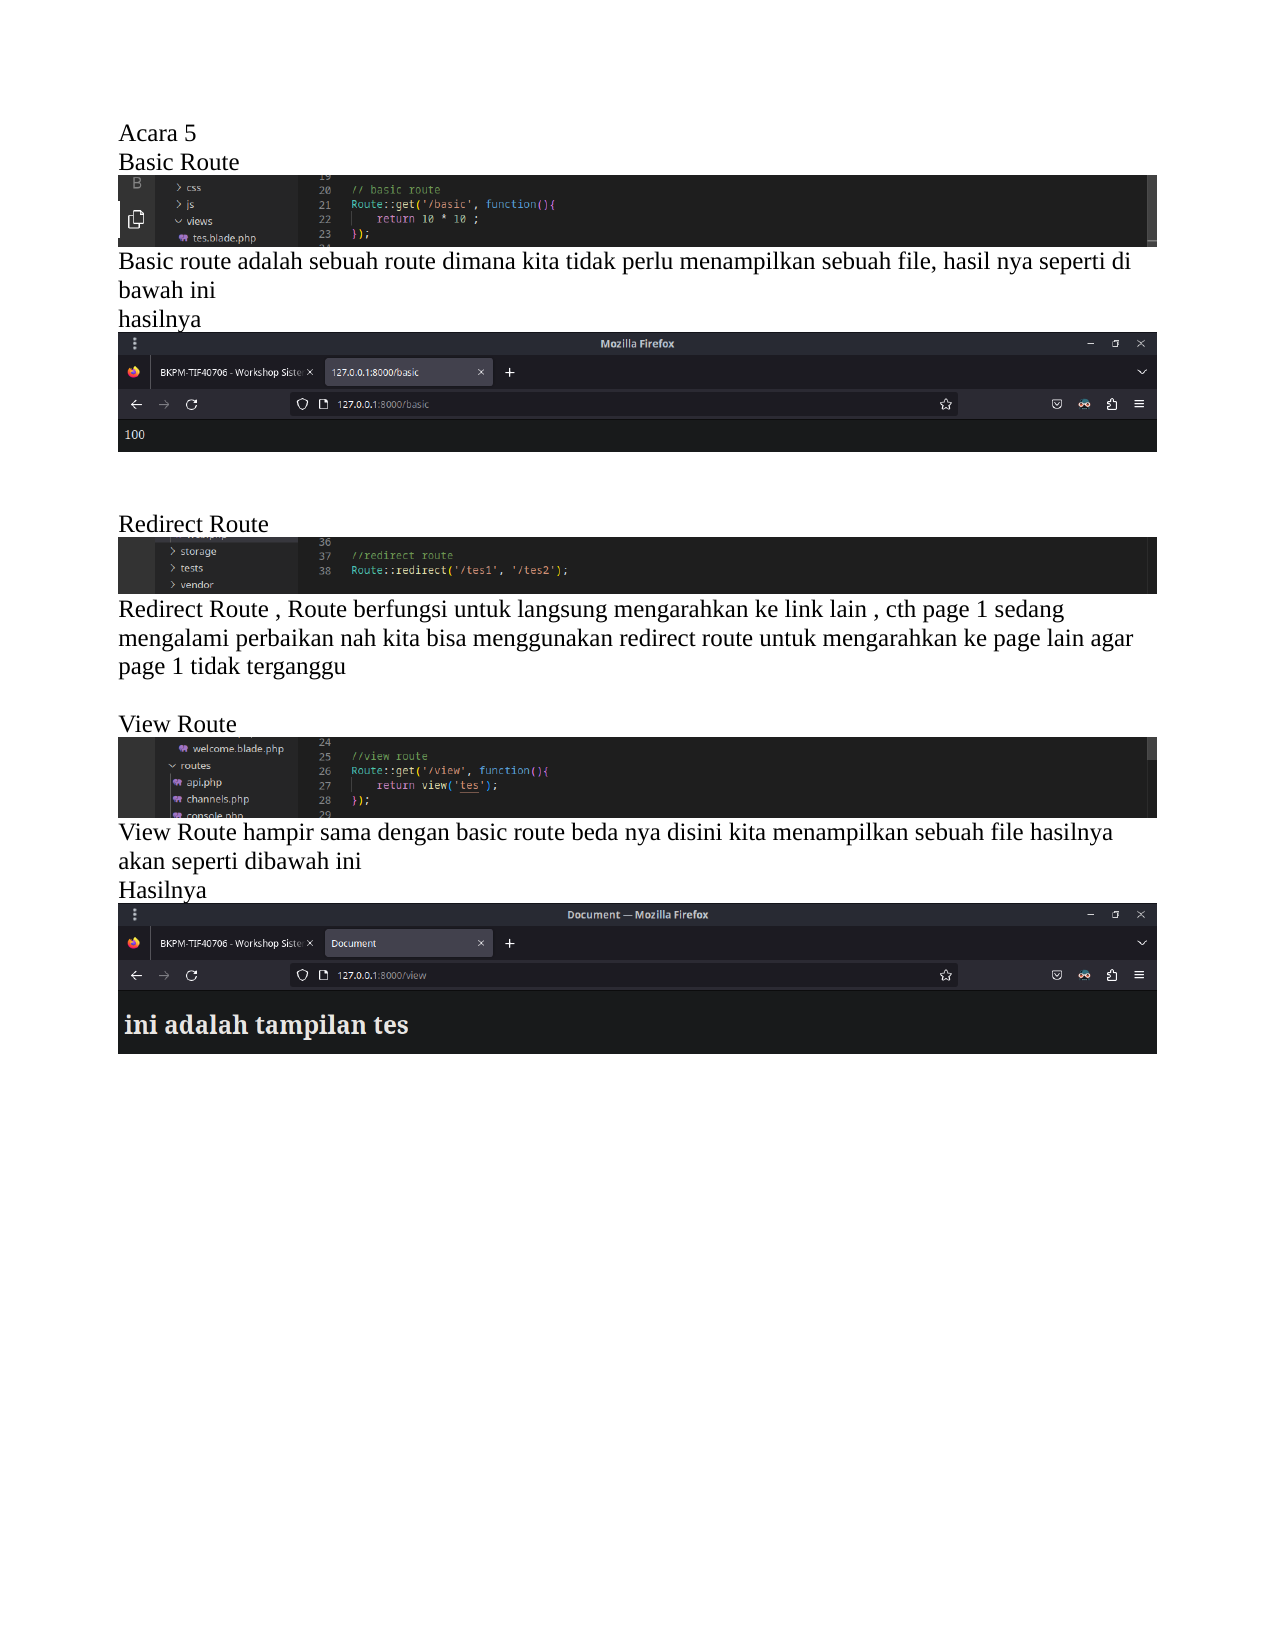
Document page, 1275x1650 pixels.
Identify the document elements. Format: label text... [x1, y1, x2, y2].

picture [118, 537, 1157, 594]
text Basic Route [118, 147, 1157, 175]
text Redirect Route , Route berfungsi untuk langsung mengarahkan ke link lain , cth page 1 sedang mengalami perbaikan nah kita bisa menggunakan redirect route untuk mengarahkan ke page lain agar page 1 tidak terganggu [118, 594, 1157, 680]
picture [118, 737, 1157, 818]
text hasilnya [118, 304, 1157, 332]
text Redirect Route [118, 509, 1157, 537]
picture [118, 175, 1157, 247]
text Hasilnya [118, 875, 1157, 903]
text View Route [118, 709, 1157, 737]
text View Route hampir sama dengan basic route beda nya disini kita menampilkan sebuah file hasilnya akan seperti dibawah ini [118, 818, 1157, 875]
text Acara 5 [118, 118, 1157, 147]
text Basic route adalah sebuah route dimana kita tidak perlu menampilkan sebuah file, hasil nya seperti di bawah ini [118, 247, 1157, 304]
